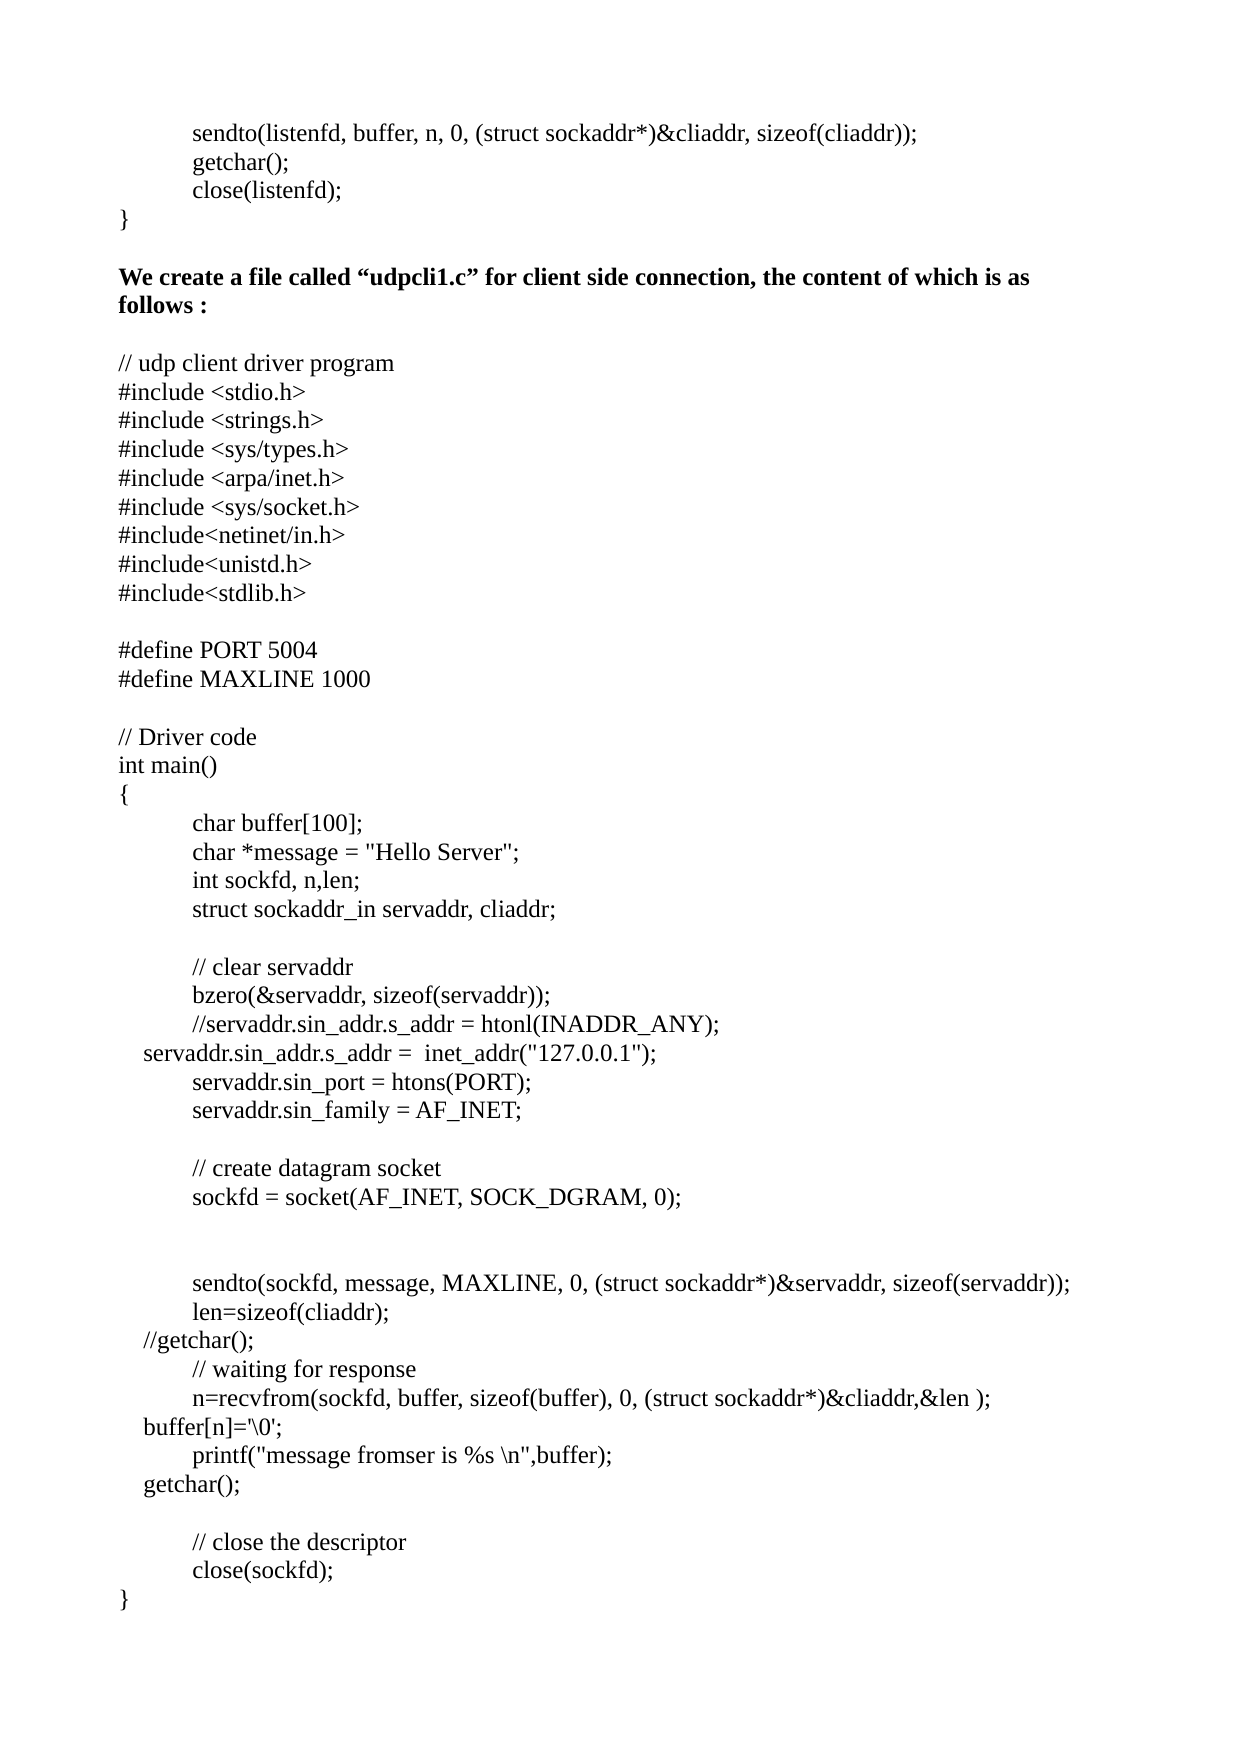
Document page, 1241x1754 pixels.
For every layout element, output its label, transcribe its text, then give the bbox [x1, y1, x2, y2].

text close(sockfd); [118, 1556, 1122, 1584]
text // close the descriptor [118, 1527, 1122, 1556]
text bzero(&servaddr, sizeof(servaddr)); [118, 981, 1122, 1009]
text //servaddr.sin_addr.s_addr = htonl(INADDR_ANY); [118, 1009, 1122, 1038]
text // Driver code [118, 722, 1122, 751]
text #include <strings.h> [118, 406, 1122, 434]
text sockfd = socket(AF_INET, SOCK_DGRAM, 0); [118, 1182, 1122, 1211]
text #include <sys/types.h> [118, 434, 1122, 463]
text #include <stdio.h> [118, 377, 1122, 406]
text servaddr.sin_addr.s_addr = inet_addr("127.0.0.1"); [118, 1038, 1122, 1067]
text n=recvfrom(sockfd, buffer, sizeof(buffer), 0, (struct sockaddr*)&cliaddr,&len ); [118, 1383, 1122, 1412]
text sendto(listenfd, buffer, n, 0, (struct sockaddr*)&cliaddr, sizeof(cliaddr)); [118, 118, 1122, 147]
text getchar(); [118, 1469, 1122, 1498]
text len=sizeof(cliaddr); [118, 1297, 1122, 1326]
text { [118, 779, 1122, 808]
text #include<netinet/in.h> [118, 521, 1122, 549]
text #include <sys/socket.h> [118, 492, 1122, 521]
text // waiting for response [118, 1354, 1122, 1383]
text #include <arpa/inet.h> [118, 463, 1122, 492]
text char *message = "Hello Server"; [118, 837, 1122, 866]
text getchar(); [118, 147, 1122, 176]
text We create a file called “udpcli1.c” for client side connection, the content of which is as follows : [118, 262, 1122, 319]
text struct sockaddr_in servaddr, cliaddr; [118, 894, 1122, 923]
text // udp client driver program [118, 348, 1122, 377]
text int main() [118, 751, 1122, 779]
text #define PORT 5004 [118, 636, 1122, 664]
text #include<stdlib.h> [118, 578, 1122, 607]
text #include<unistd.h> [118, 549, 1122, 578]
text servaddr.sin_port = htons(PORT); [118, 1067, 1122, 1096]
text } [118, 1584, 1122, 1613]
text //getchar(); [118, 1326, 1122, 1354]
text #define MAXLINE 1000 [118, 664, 1122, 693]
text // clear servaddr [118, 952, 1122, 981]
text printf("message fromser is %s \n",buffer); [118, 1441, 1122, 1469]
text int sockfd, n,len; [118, 866, 1122, 894]
text sendto(sockfd, message, MAXLINE, 0, (struct sockaddr*)&servaddr, sizeof(servaddr)); [118, 1268, 1122, 1297]
text // create datagram socket [118, 1153, 1122, 1182]
text char buffer[100]; [118, 808, 1122, 837]
text close(listenfd); [118, 176, 1122, 204]
text buffer[n]='\0'; [118, 1412, 1122, 1441]
text servaddr.sin_family = AF_INET; [118, 1096, 1122, 1124]
text } [118, 204, 1122, 233]
